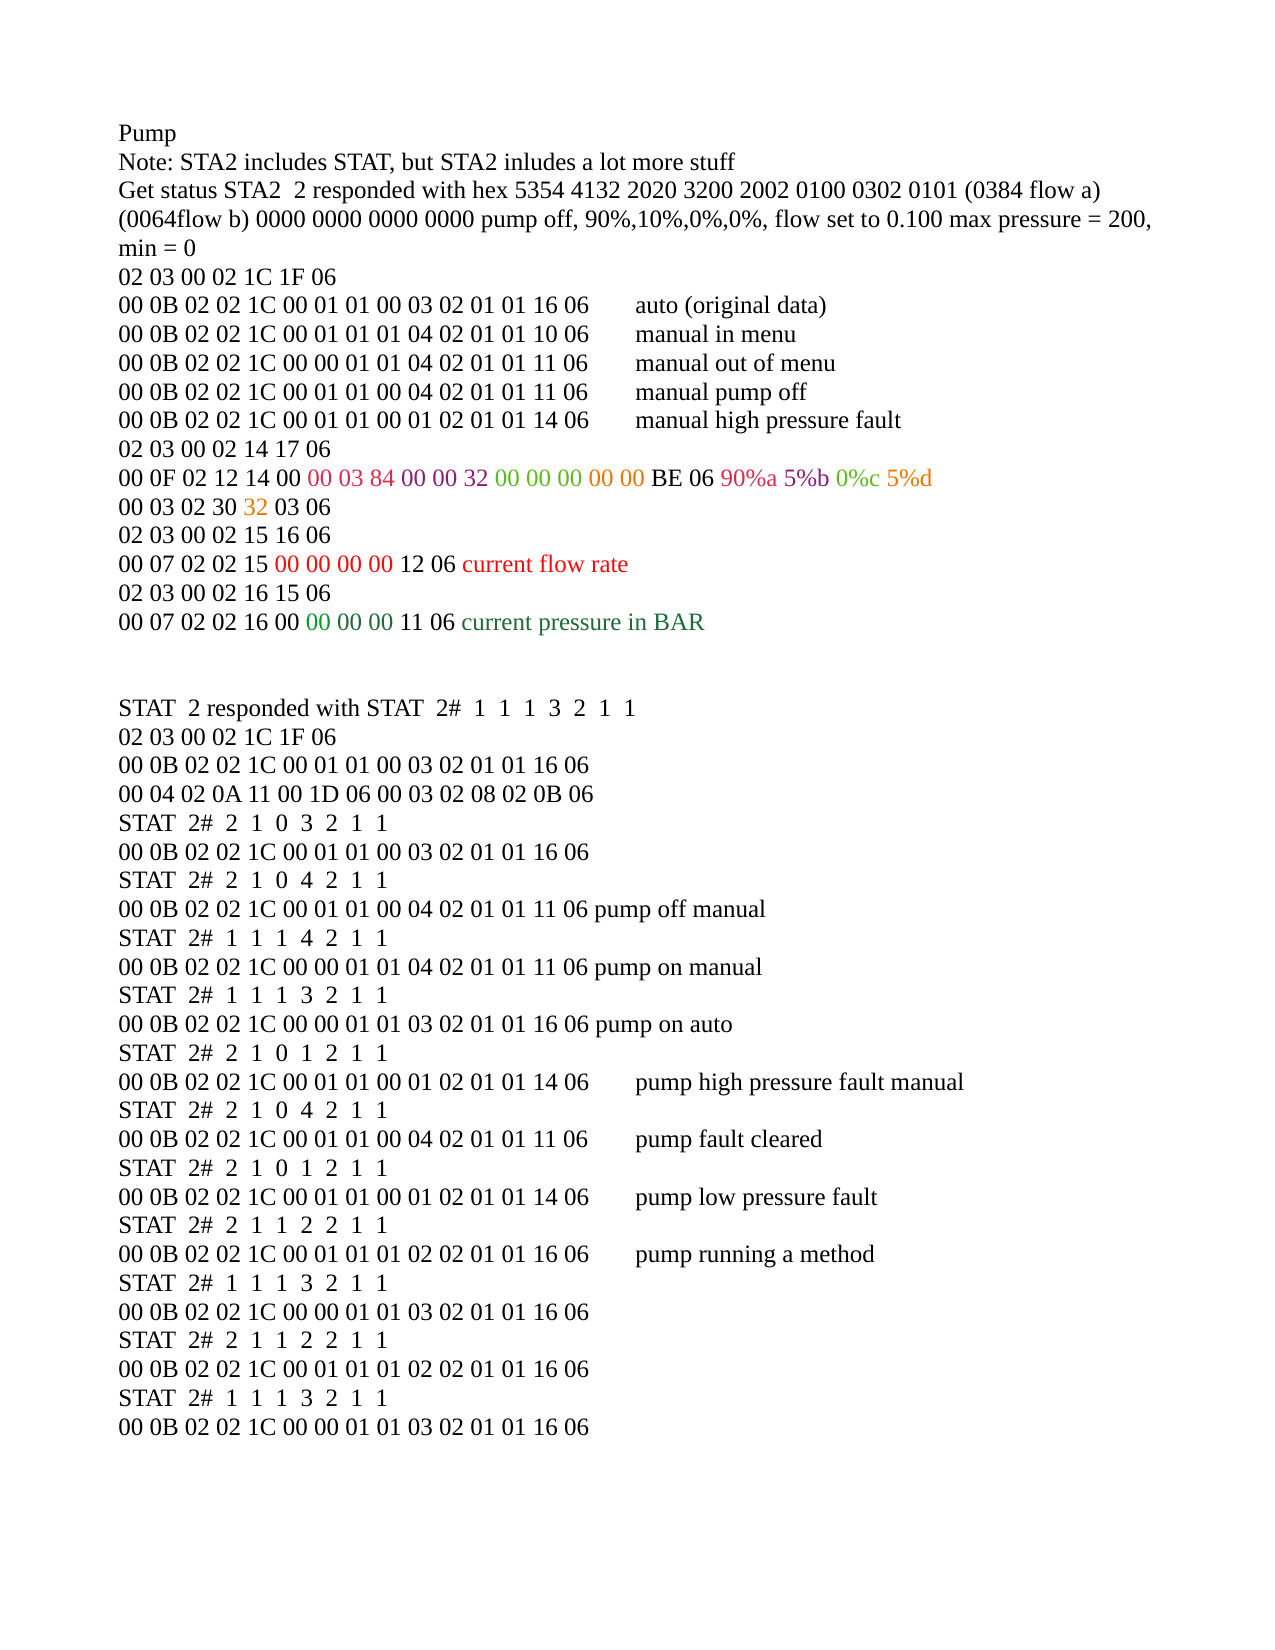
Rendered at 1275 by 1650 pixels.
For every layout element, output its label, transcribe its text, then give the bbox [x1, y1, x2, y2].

text STAT 2# 2 1 1 2 2 1 1 [118, 1326, 1157, 1354]
text Note: STA2 includes STAT, but STA2 inludes a lot more stuff [118, 147, 1157, 176]
text 02 03 00 02 1C 1F 06 [118, 262, 1157, 291]
text 02 03 00 02 16 15 06 [118, 578, 1157, 607]
text 00 0B 02 02 1C 00 00 01 01 04 02 01 01 11 06 pump on manual [118, 952, 1157, 981]
text 00 0B 02 02 1C 00 01 01 01 02 02 01 01 16 06 [118, 1354, 1157, 1383]
text STAT 2# 1 1 1 3 2 1 1 [118, 1383, 1157, 1412]
text 00 0B 02 02 1C 00 00 01 01 03 02 01 01 16 06 [118, 1297, 1157, 1326]
text 00 0B 02 02 1C 00 01 01 00 04 02 01 01 11 06 manual pump off [118, 377, 1157, 406]
text 00 0B 02 02 1C 00 01 01 00 01 02 01 01 14 06 pump high pressure fault manual [118, 1067, 1157, 1096]
text 02 03 00 02 15 16 06 [118, 521, 1157, 549]
text 00 04 02 0A 11 00 1D 06 00 03 02 08 02 0B 06 [118, 779, 1157, 808]
text 00 03 02 30 32 03 06 [118, 492, 1157, 521]
text STAT 2# 2 1 0 1 2 1 1 [118, 1038, 1157, 1067]
text STAT 2# 2 1 0 3 2 1 1 [118, 808, 1157, 837]
text 02 03 00 02 1C 1F 06 [118, 722, 1157, 751]
text 02 03 00 02 14 17 06 [118, 434, 1157, 463]
text STAT 2# 1 1 1 3 2 1 1 [118, 981, 1157, 1009]
text 00 0B 02 02 1C 00 00 01 01 03 02 01 01 16 06 [118, 1412, 1157, 1441]
text STAT 2# 2 1 0 4 2 1 1 [118, 1096, 1157, 1124]
text 00 0B 02 02 1C 00 01 01 01 04 02 01 01 10 06 manual in menu [118, 319, 1157, 348]
text STAT 2# 2 1 1 2 2 1 1 [118, 1211, 1157, 1239]
text 00 07 02 02 16 00 00 00 00 11 06 current pressure in BAR [118, 607, 1157, 636]
text 00 0B 02 02 1C 00 01 01 00 03 02 01 01 16 06 auto (original data) [118, 291, 1157, 319]
text STAT 2# 2 1 0 4 2 1 1 [118, 866, 1157, 894]
text 00 07 02 02 15 00 00 00 00 12 06 current flow rate [118, 549, 1157, 578]
text 00 0B 02 02 1C 00 01 01 00 01 02 01 01 14 06 pump low pressure fault [118, 1182, 1157, 1211]
text 00 0B 02 02 1C 00 01 01 00 03 02 01 01 16 06 [118, 837, 1157, 866]
text 00 0F 02 12 14 00 00 03 84 00 00 32 00 00 00 00 00 BE 06 90%a 5%b 0%c 5%d [118, 463, 1157, 492]
text 00 0B 02 02 1C 00 01 01 00 04 02 01 01 11 06 pump fault cleared [118, 1124, 1157, 1153]
text 00 0B 02 02 1C 00 01 01 00 04 02 01 01 11 06 pump off manual [118, 894, 1157, 923]
text Pump [118, 118, 1157, 147]
text STAT 2 responded with STAT 2# 1 1 1 3 2 1 1 [118, 693, 1157, 722]
text 00 0B 02 02 1C 00 00 01 01 03 02 01 01 16 06 pump on auto [118, 1009, 1157, 1038]
text STAT 2# 2 1 0 1 2 1 1 [118, 1153, 1157, 1182]
text Get status STA2 2 responded with hex 5354 4132 2020 3200 2002 0100 0302 0101 (0384 flow a) (0064flow b) 0000 0000 0000 0000 pump off, 90%,10%,0%,0%, flow set to 0.100 max pressure = 200, min = 0 [118, 176, 1157, 262]
text 00 0B 02 02 1C 00 00 01 01 04 02 01 01 11 06 manual out of menu [118, 348, 1157, 377]
text 00 0B 02 02 1C 00 01 01 00 01 02 01 01 14 06 manual high pressure fault [118, 406, 1157, 434]
text 00 0B 02 02 1C 00 01 01 01 02 02 01 01 16 06 pump running a method [118, 1239, 1157, 1268]
text STAT 2# 1 1 1 3 2 1 1 [118, 1268, 1157, 1297]
text 00 0B 02 02 1C 00 01 01 00 03 02 01 01 16 06 [118, 751, 1157, 779]
text STAT 2# 1 1 1 4 2 1 1 [118, 923, 1157, 952]
